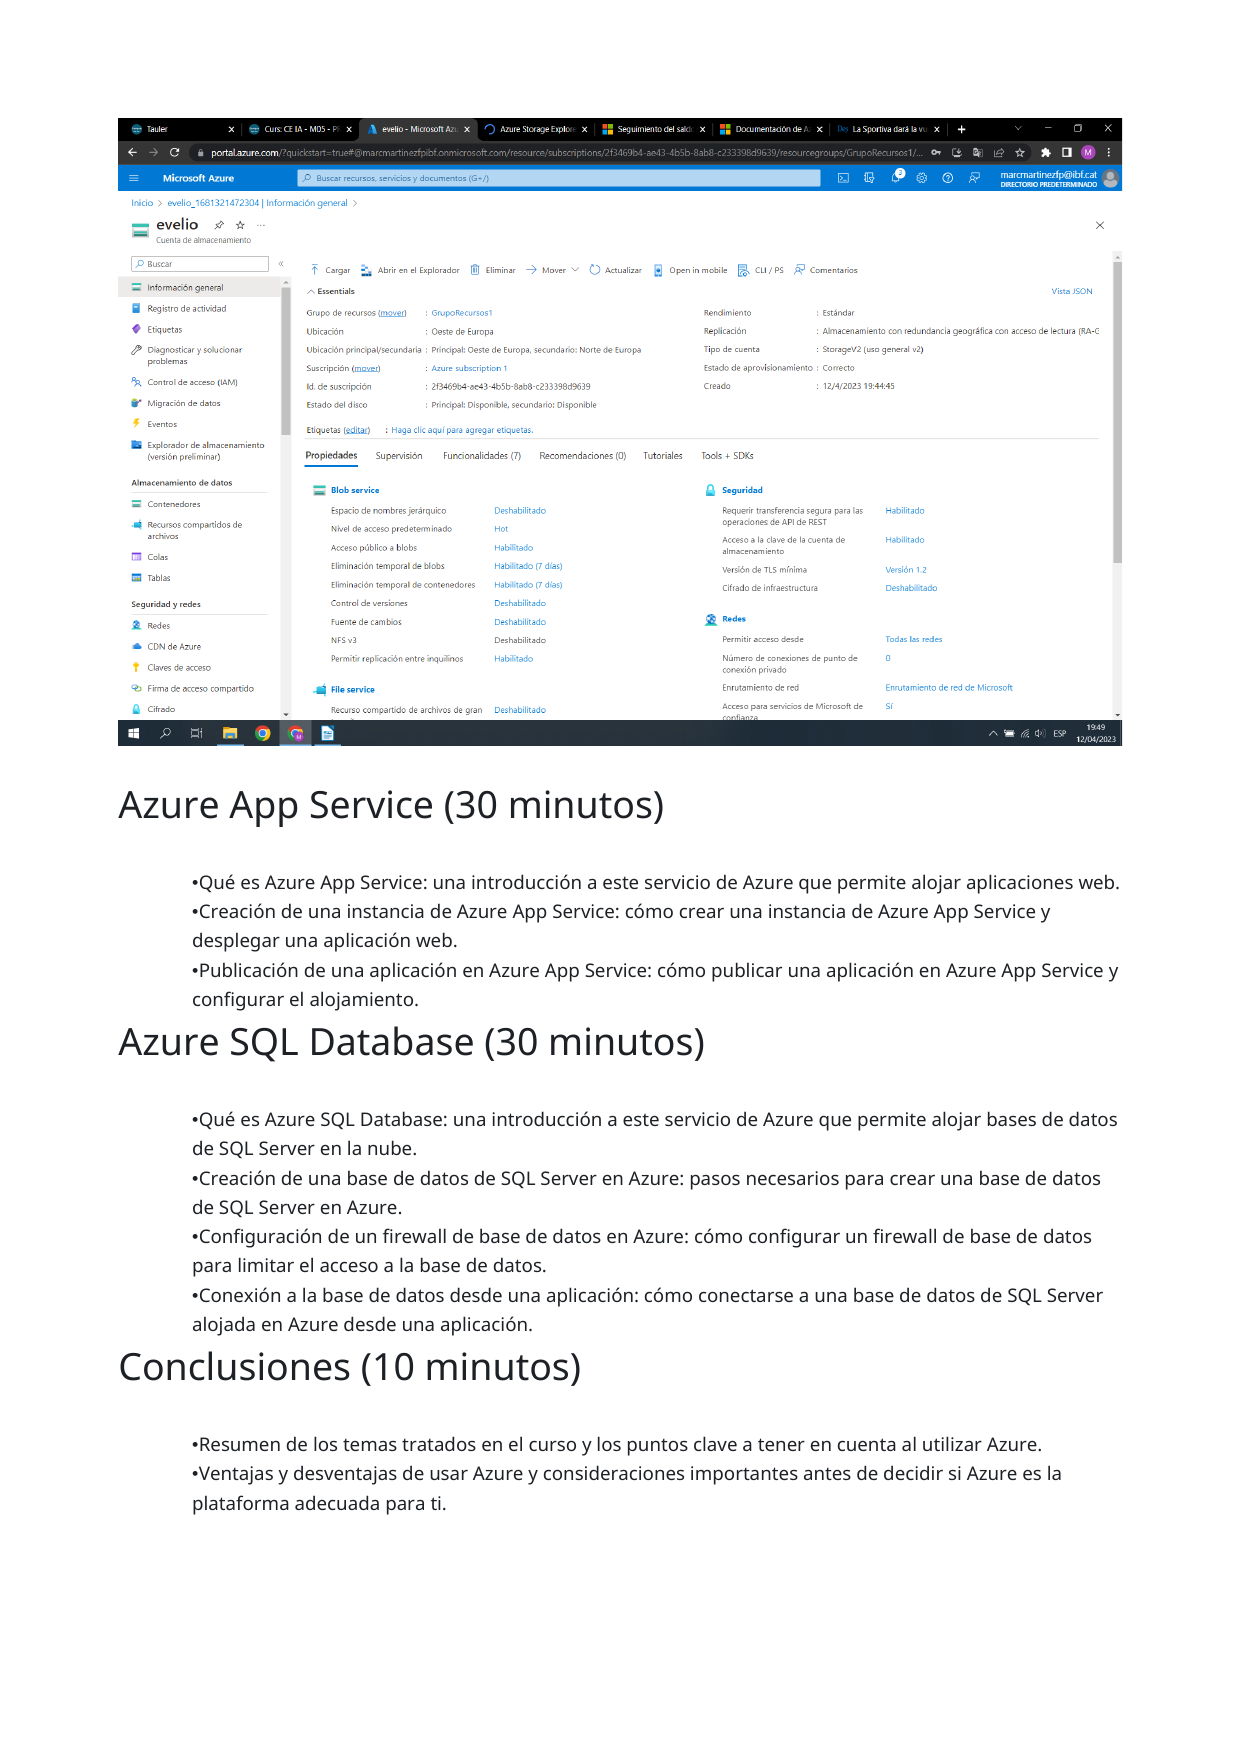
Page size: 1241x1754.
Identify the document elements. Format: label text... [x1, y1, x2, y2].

list Qué es Azure App Service: una introducción a este servicio de Azure que permite alojar aplicaciones web. [118, 869, 1122, 895]
list Configuración de un firewall de base de datos en Azure: cómo configurar un firewall de base de datos para limitar el acceso a la base de datos. [118, 1223, 1122, 1278]
list Qué es Azure SQL Database: una introducción a este servicio de Azure que permite alojar bases de datos de SQL Server en la nube. [118, 1106, 1122, 1161]
list Resumen de los temas tratados en el curso y los puntos clave a tener en cuenta al utilizar Azure. [118, 1431, 1122, 1457]
subtitle Conclusiones (10 minutos) [118, 1341, 1122, 1392]
subtitle Azure App Service (30 minutos) [118, 778, 1122, 829]
list Creación de una base de datos de SQL Server en Azure: pasos necesarios para crear una base de datos de SQL Server en Azure. [118, 1165, 1122, 1220]
list Creación de una instancia de Azure App Service: cómo crear una instancia de Azure App Service y desplegar una aplicación web. [118, 898, 1122, 953]
list Ventajas y desventajas de usar Azure y consideraciones importantes antes de decidir si Azure es la plataforma adecuada para ti. [118, 1461, 1122, 1515]
list Conexión a la base de datos desde una aplicación: cómo conectarse a una base de datos de SQL Server alojada en Azure desde una aplicación. [118, 1282, 1122, 1337]
list Publicación de una aplicación en Azure App Service: cómo publicar una aplicación en Azure App Service y configurar el alojamiento. [118, 957, 1122, 1012]
picture [118, 118, 1123, 746]
subtitle Azure SQL Database (30 minutos) [118, 1016, 1122, 1067]
